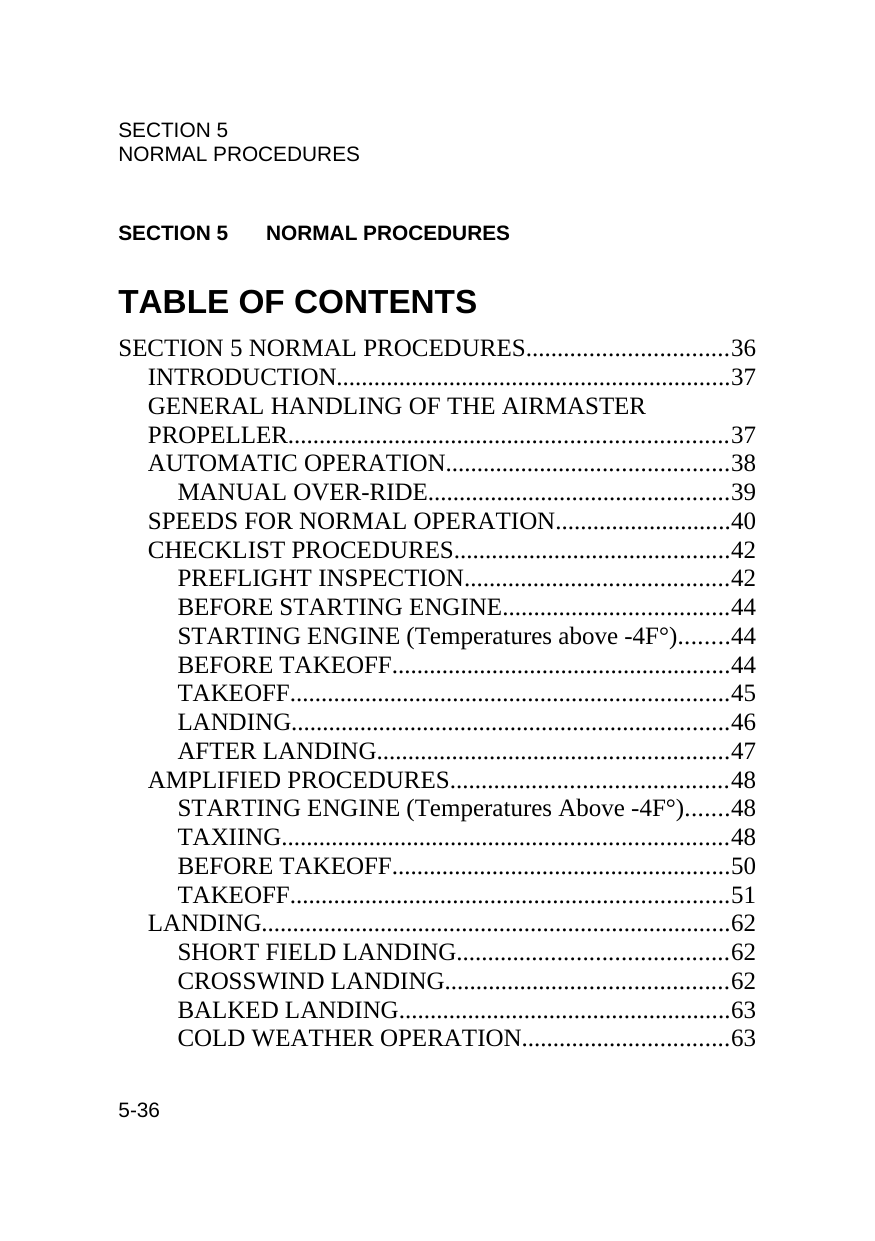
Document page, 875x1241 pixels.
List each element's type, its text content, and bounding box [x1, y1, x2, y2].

text INTRODUCTION 37 [148, 362, 756, 391]
text AFTER LANDING 47 [177, 736, 756, 765]
text BEFORE TAKEOFF 50 [177, 851, 756, 880]
text GENERAL HANDLING OF THE AIRMASTER PROPELLER 37 [148, 391, 756, 448]
text BALKED LANDING 63 [177, 995, 756, 1023]
text SHORT FIELD LANDING 62 [177, 937, 756, 966]
text SPEEDS FOR NORMAL OPERATION 40 [148, 506, 756, 535]
text AUTOMATIC OPERATION 38 [148, 448, 756, 477]
text AMPLIFIED PROCEDURES 48 [148, 765, 756, 793]
text MANUAL OVER-RIDE 39 [177, 477, 756, 506]
text PREFLIGHT INSPECTION 42 [177, 563, 756, 592]
text CHECKLIST PROCEDURES 42 [148, 535, 756, 563]
subtitle TABLE OF CONTENTS [118, 282, 756, 321]
text LANDING 46 [177, 707, 756, 736]
text LANDING 62 [148, 908, 756, 937]
text COLD WEATHER OPERATION 63 [177, 1023, 756, 1052]
text STARTING ENGINE (Temperatures Above -4F°) 48 [177, 793, 756, 822]
text SECTION 5 NORMAL PROCEDURES 36 [118, 333, 756, 362]
text TAKEOFF 51 [177, 880, 756, 908]
text TAKEOFF 45 [177, 678, 756, 707]
text BEFORE STARTING ENGINE 44 [177, 592, 756, 621]
subtitle NORMAL PROCEDURES [118, 221, 756, 245]
text BEFORE TAKEOFF 44 [177, 650, 756, 678]
text TAXIING 48 [177, 822, 756, 851]
text STARTING ENGINE (Temperatures above -4F°) 44 [177, 621, 756, 650]
text CROSSWIND LANDING 62 [177, 966, 756, 995]
